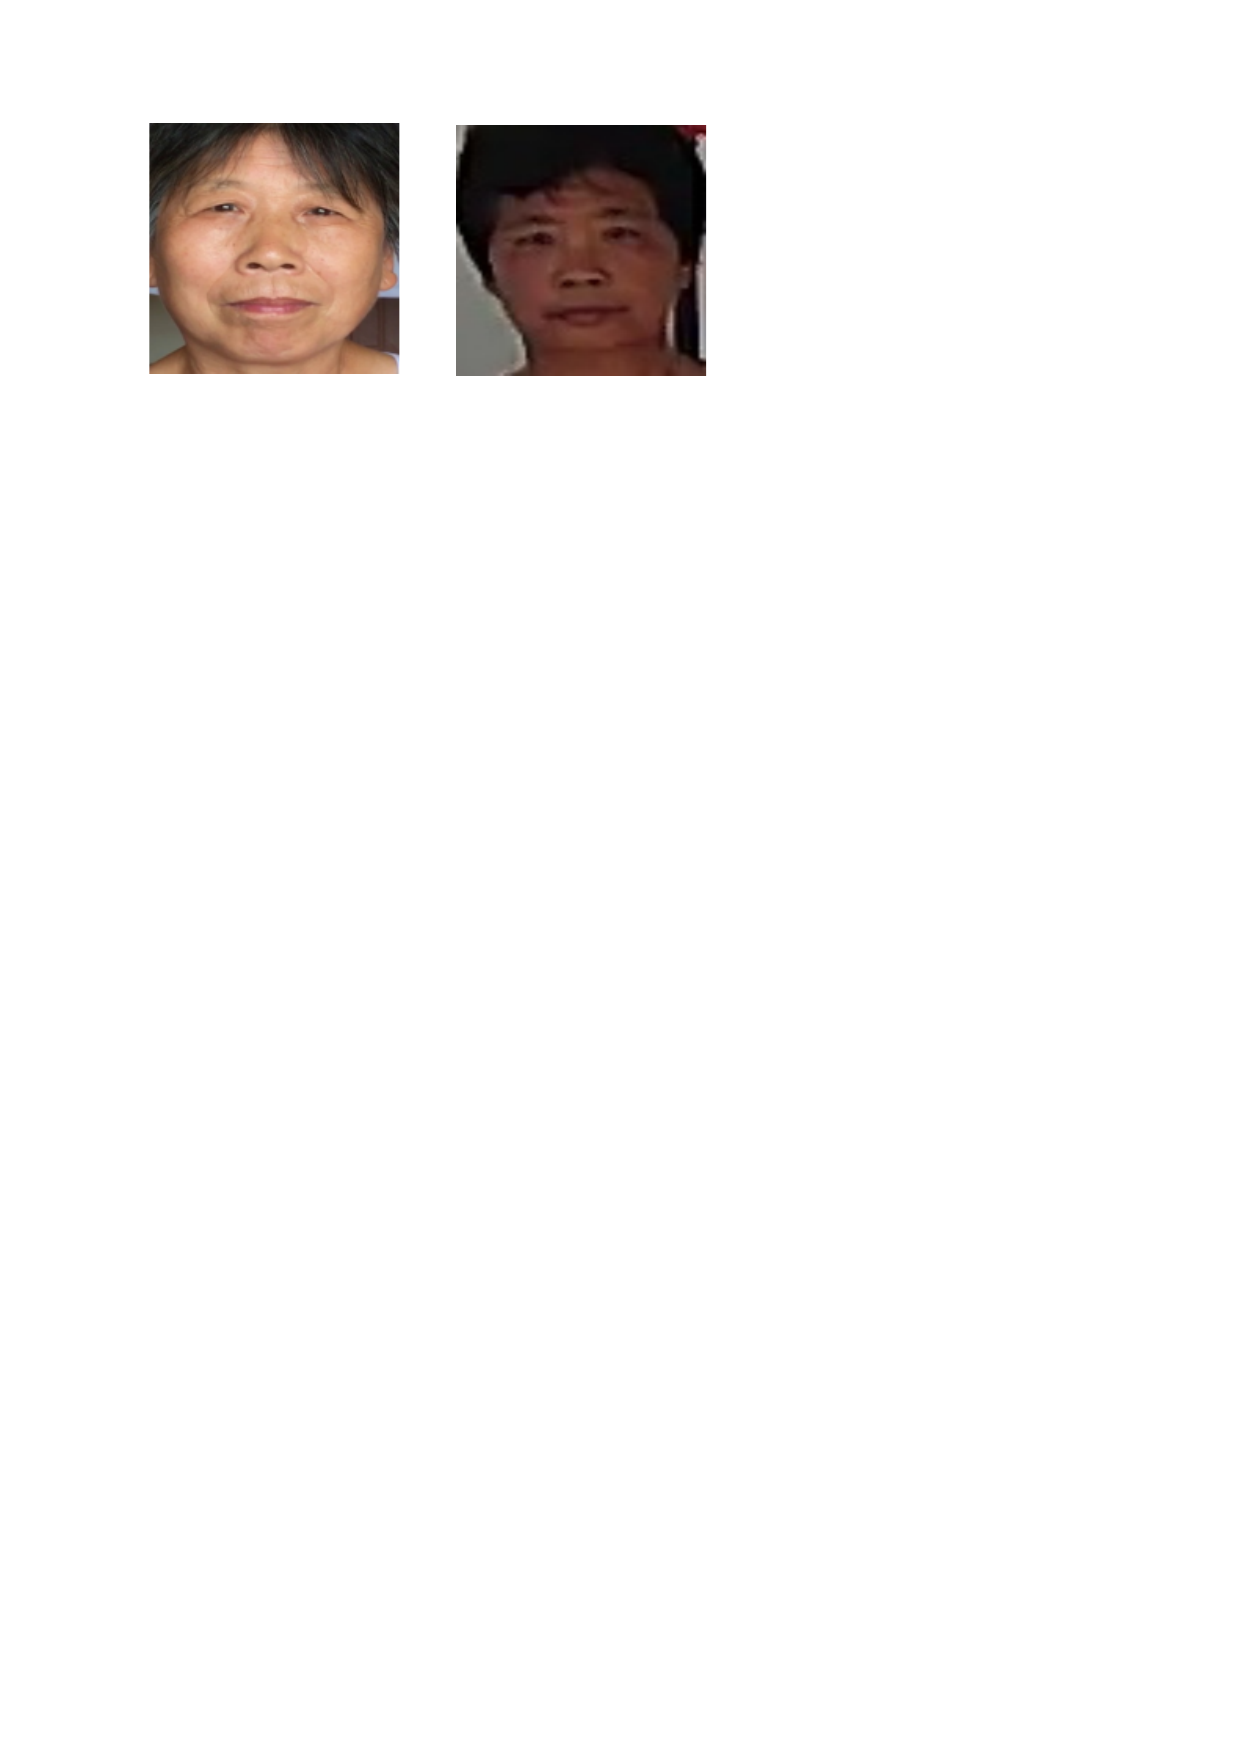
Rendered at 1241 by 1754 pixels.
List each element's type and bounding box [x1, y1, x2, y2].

picture [456, 125, 707, 376]
picture [149, 123, 400, 374]
